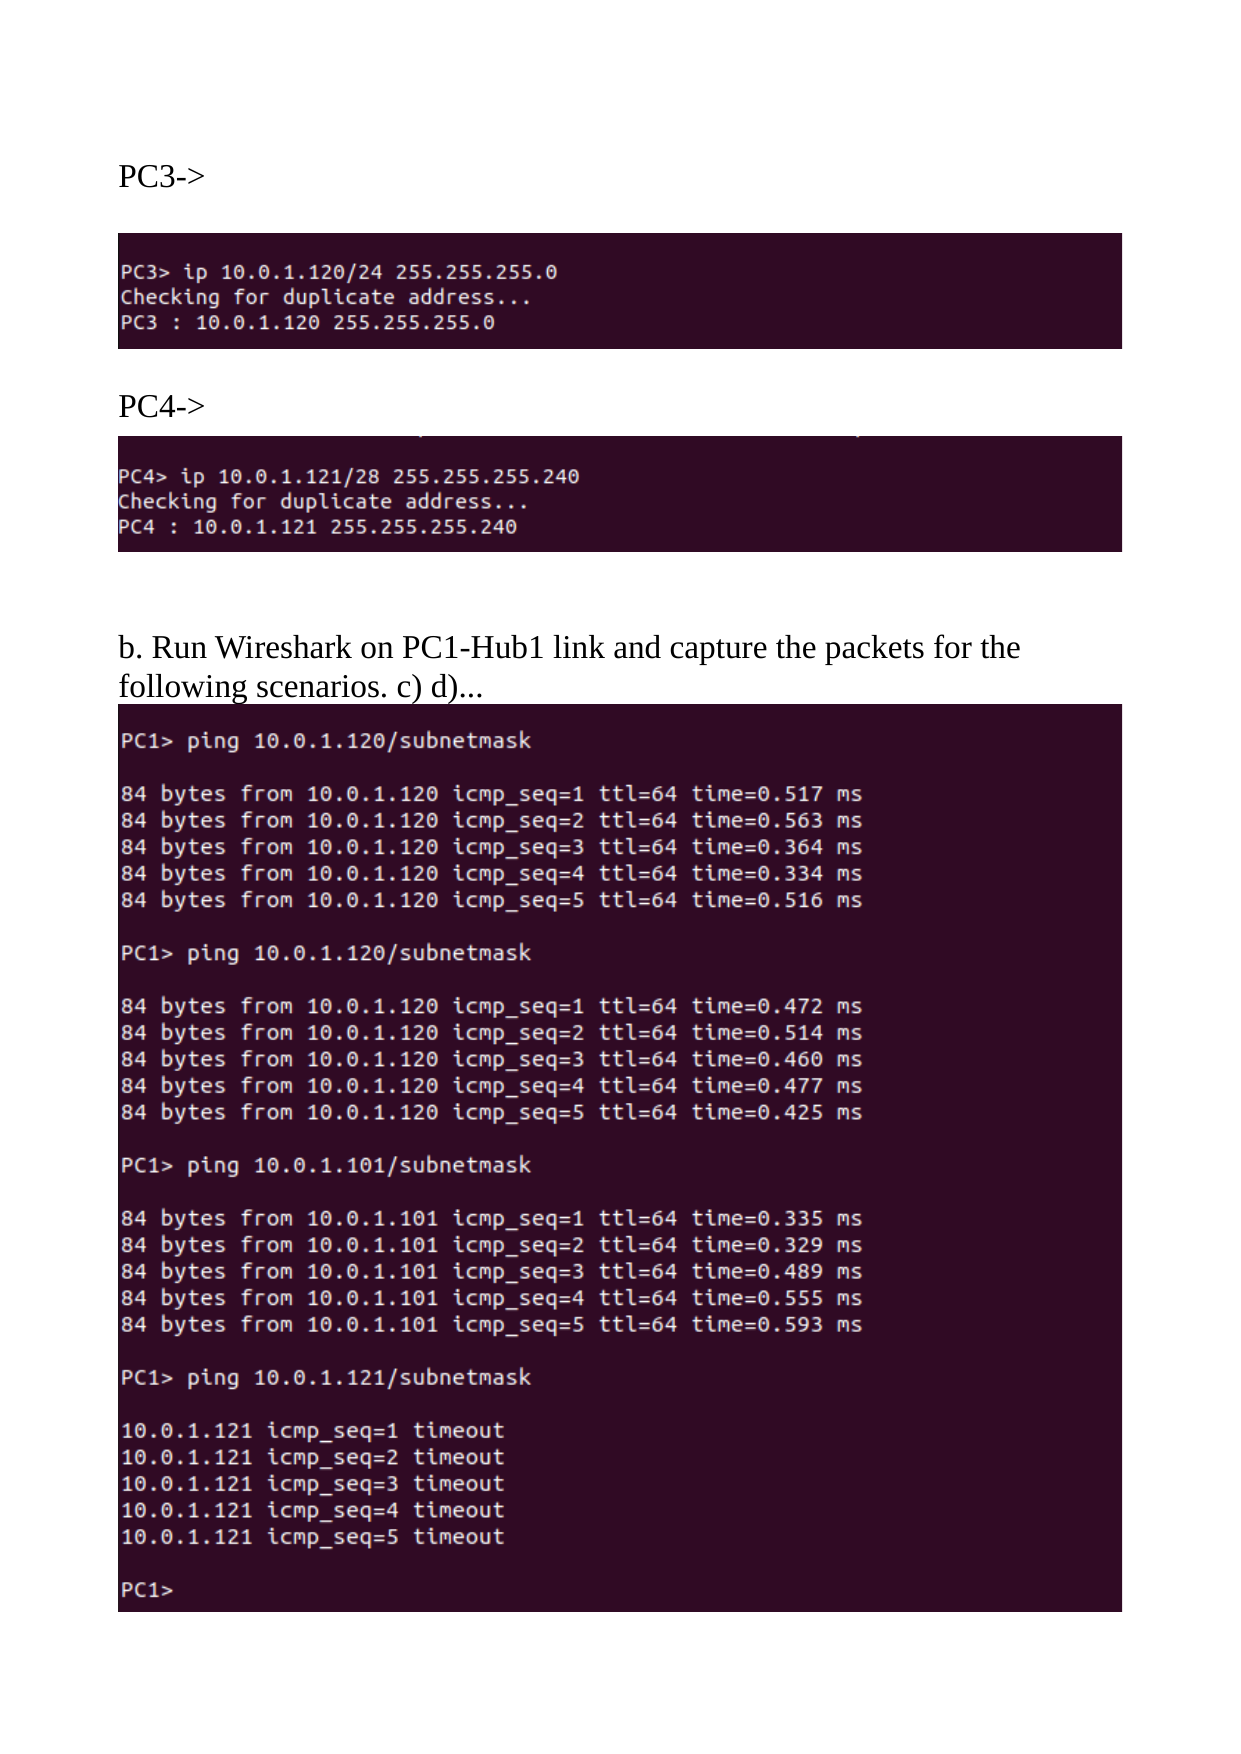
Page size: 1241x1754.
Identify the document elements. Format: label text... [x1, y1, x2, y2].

text b. Run Wireshark on PC1-Hub1 link and capture the packets for the following scenarios. c) d)... [118, 628, 1122, 704]
picture [118, 436, 1123, 552]
picture [118, 233, 1123, 349]
text PC4-> [118, 386, 1122, 425]
text PC3-> [118, 156, 1122, 195]
picture [118, 704, 1123, 1612]
